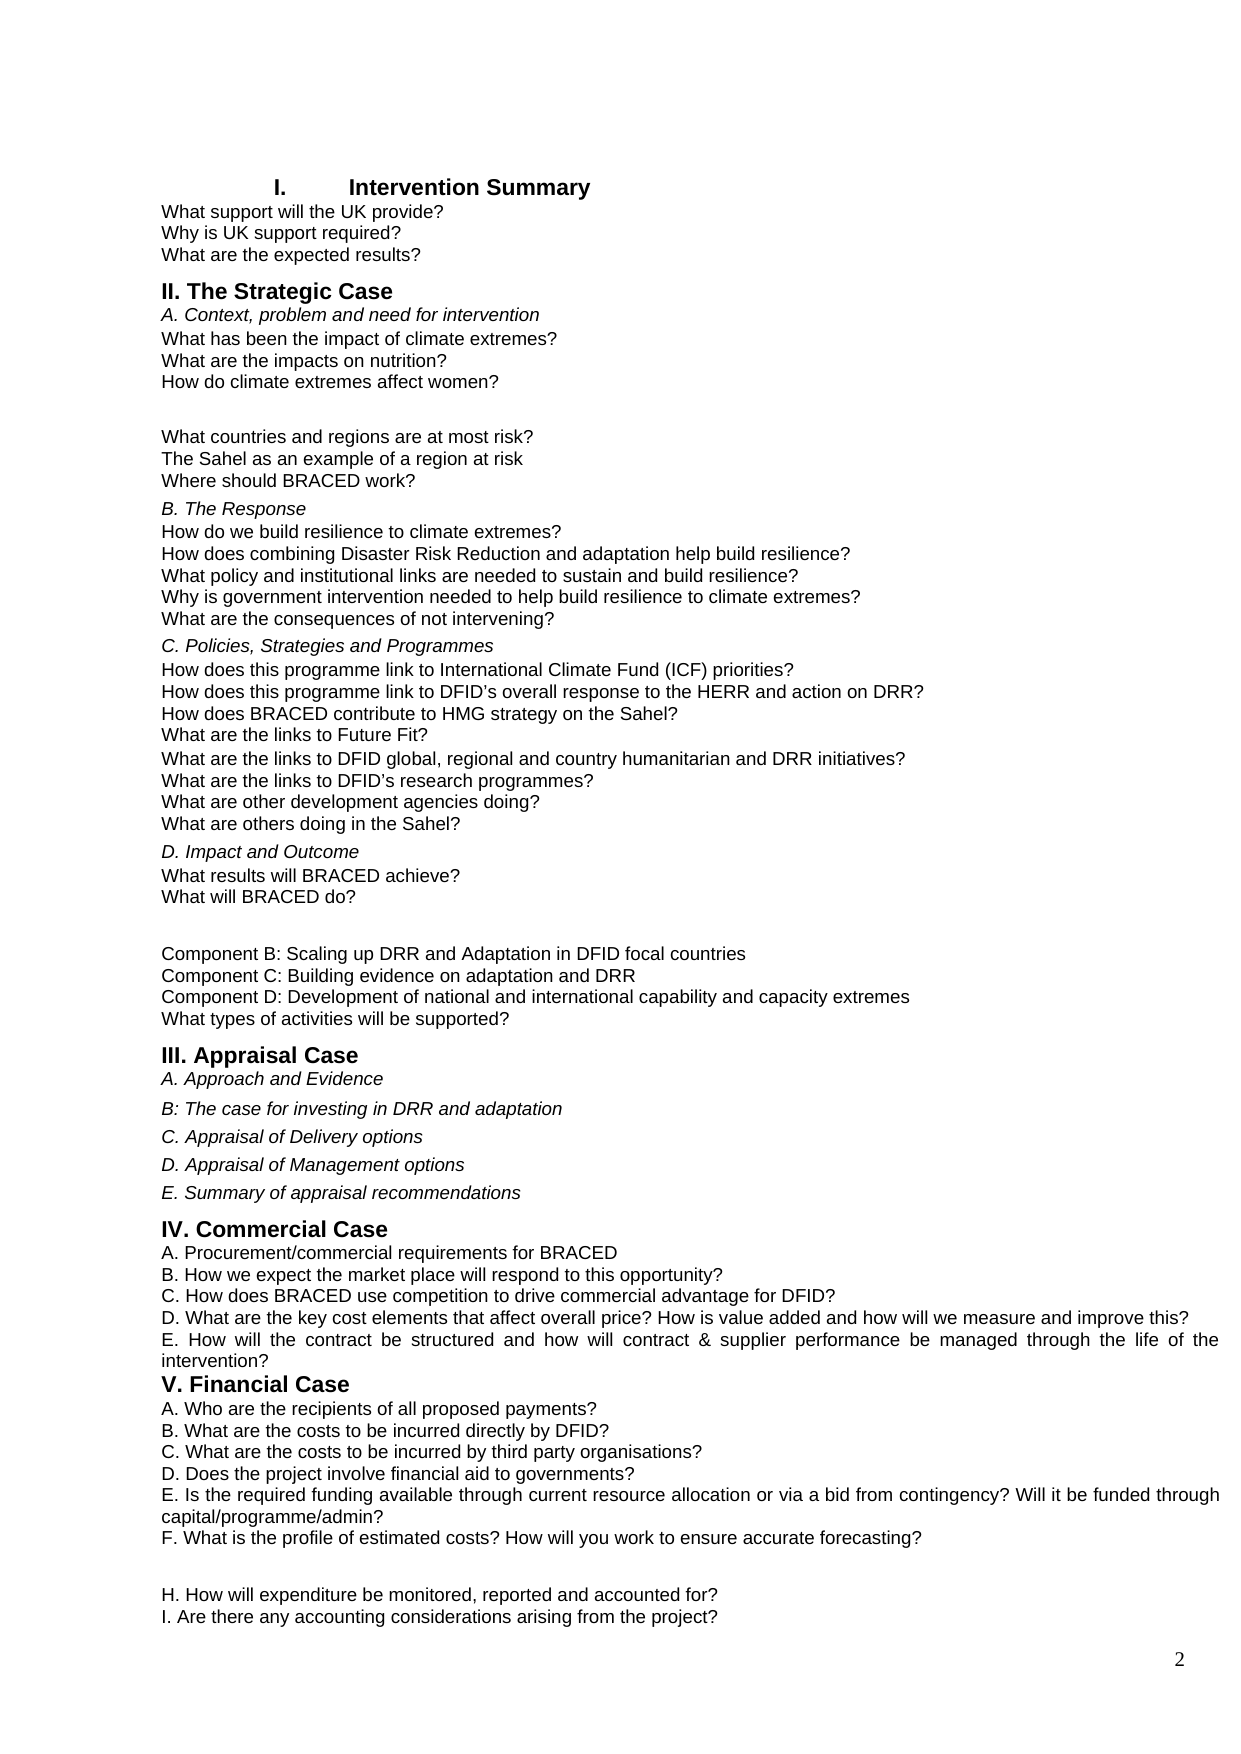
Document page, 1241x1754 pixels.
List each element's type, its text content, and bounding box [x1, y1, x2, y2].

table_cell Component C: Building evidence on adaptation and DRR [150, 965, 1232, 986]
table_cell How does this programme link to DFID’s overall response to the HERR and action on DRR? [150, 681, 1232, 702]
table_cell 21 [1232, 703, 1240, 724]
table_cell C. How does BRACED use competition to drive commercial advantage for DFID? [150, 1285, 1232, 1307]
table_cell B. What are the costs to be incurred directly by DFID? [150, 1419, 1232, 1441]
table_cell Why is UK support required? [150, 222, 1232, 243]
table_header Intervention Summary [150, 174, 1232, 200]
table_cell 30 [1232, 908, 1240, 943]
table_cell How does combining Disaster Risk Reduction and adaptation help build resilience? [150, 543, 1232, 564]
table_cell H. How will expenditure be monitored, reported and accounted for? [150, 1584, 1232, 1606]
table_cell 17 [1232, 470, 1240, 497]
table_cell A. Approach and Evidence [150, 1068, 1232, 1092]
table_cell 81 [1232, 1463, 1240, 1484]
table_cell 21 [1232, 681, 1240, 702]
table_cell D. Impact and Outcome [150, 841, 1232, 864]
table_cell 81 [1232, 1419, 1240, 1441]
table_cell 12 [1232, 350, 1240, 371]
table_cell D. Appraisal of Management options E. Summary of appraisal recommendations [150, 1148, 1232, 1203]
table_cell [150, 1549, 1232, 1584]
table_cell What types of activities will be supported? [150, 1008, 1232, 1042]
table_cell 14 [1232, 426, 1240, 448]
table_cell 15 [1232, 448, 1240, 469]
table_cell What results will BRACED achieve? [150, 865, 1232, 886]
table_cell 82 [1232, 1549, 1240, 1584]
table_cell 21 [1232, 659, 1240, 681]
table_cell 22 23 [1232, 746, 1240, 791]
table_cell Component B: Scaling up DRR and Adaptation in DFID focal countries [150, 943, 1232, 964]
table_cell What are the consequences of not intervening? [150, 608, 1232, 635]
table_cell E. How will the contract be structured and how will contract & supplier performance be managed through the life of the intervention? [150, 1328, 1232, 1371]
table_cell C. Appraisal of Delivery options [150, 1120, 1232, 1148]
table_cell 19 [1232, 586, 1240, 607]
table_cell 65 72 [1232, 1148, 1240, 1203]
table_cell D. Does the project involve financial aid to governments? [150, 1463, 1232, 1484]
table_cell 81 [1232, 1398, 1240, 1419]
table_cell 78 [1232, 1264, 1240, 1285]
table_cell Component D: Development of national and international capability and capacity extremes [150, 986, 1232, 1008]
table_cell What has been the impact of climate extremes? [150, 328, 1232, 349]
table_cell 42 [1232, 1092, 1240, 1120]
table_cell Why is government intervention needed to help build resilience to climate extremes? [150, 586, 1232, 607]
table_cell 28 [1232, 886, 1240, 908]
table_cell II. The Strategic Case [150, 278, 1232, 304]
table_cell 79 [1232, 1307, 1240, 1328]
table_cell C. Policies, Strategies and Programmes [150, 635, 1232, 659]
table_cell 18 [1232, 564, 1240, 586]
table_cell A. Who are the recipients of all proposed payments? [150, 1398, 1232, 1419]
table_cell C. What are the costs to be incurred by third party organisations? [150, 1441, 1232, 1462]
table_cell 35 [1232, 1008, 1240, 1042]
table_cell 24 [1232, 813, 1240, 841]
table_cell 21 [1232, 635, 1240, 659]
table_cell Where should BRACED work? [150, 470, 1232, 497]
table_cell A. Context, problem and need for intervention [150, 304, 1232, 328]
table_cell V. Financial Case [150, 1371, 1232, 1398]
table_cell What support will the UK provide? [150, 200, 1232, 222]
table_cell 10 [1232, 304, 1240, 328]
table_cell The Sahel as an example of a region at risk [150, 448, 1232, 469]
table_cell What are the expected results? [150, 244, 1232, 278]
table_cell D. What are the key cost elements that affect overall price? How is value added and how will we measure and improve this? [150, 1307, 1232, 1328]
table_cell 35 [1232, 986, 1240, 1008]
table_cell III. Appraisal Case [150, 1042, 1232, 1068]
table_cell 8 [1232, 244, 1240, 278]
table_cell 79 [1232, 1328, 1240, 1371]
table_cell 81 [1232, 1371, 1240, 1398]
table_cell F. What is the profile of estimated costs? How will you work to ensure accurate forecasting? [150, 1527, 1232, 1549]
table_cell 17 [1232, 521, 1240, 543]
table_cell 39 [1232, 1068, 1240, 1092]
table_cell 10 [1232, 328, 1240, 349]
table_cell What are the links to DFID global, regional and country humanitarian and DRR initiatives? What are the links to DFID’s research programmes? [150, 746, 1232, 791]
table_cell 78 [1232, 1285, 1240, 1307]
table_cell 81 [1232, 1527, 1240, 1549]
table_cell 50 [1232, 1120, 1240, 1148]
table_cell What are other development agencies doing? [150, 791, 1232, 813]
table_cell E. Is the required funding available through current resource allocation or via a bid from contingency? Will it be funded through capital/programme/admin? [150, 1484, 1232, 1527]
table_cell What are the links to Future Fit? [150, 724, 1232, 746]
table_cell 17 [1232, 497, 1240, 521]
table_cell 13 [1232, 371, 1240, 393]
table_cell [150, 393, 1232, 426]
table_cell What will BRACED do? [150, 886, 1232, 908]
table_cell 26 [1232, 841, 1240, 864]
table_cell B: The case for investing in DRR and adaptation [150, 1092, 1232, 1120]
table_cell B. The Response [150, 497, 1232, 521]
table_cell 30 [1232, 943, 1240, 964]
table_cell What countries and regions are at most risk? [150, 426, 1232, 448]
table_cell How does this programme link to International Climate Fund (ICF) priorities? [150, 659, 1232, 681]
table_cell 13 [1232, 393, 1240, 426]
table_cell 22 [1232, 724, 1240, 746]
table_cell How do climate related disasters affect women? [150, 371, 1232, 393]
table_cell What are others doing in the Sahel? [150, 813, 1232, 841]
table_header 4 [1232, 174, 1240, 200]
table_cell 33 [1232, 965, 1240, 986]
table_cell What policy and institutional links are needed to sustain and build resilience? [150, 564, 1232, 586]
table_cell 18 [1232, 543, 1240, 564]
table_cell 5 [1232, 222, 1240, 243]
table_cell 81 [1232, 1484, 1240, 1527]
table_cell 81 [1232, 1441, 1240, 1462]
table_cell I. Are there any accounting considerations arising from the project? [150, 1606, 1232, 1627]
table_cell 39 [1232, 1042, 1240, 1068]
table_cell 10 [1232, 278, 1240, 304]
table_cell [150, 908, 1232, 943]
table_cell 76 [1232, 1203, 1240, 1242]
table_cell 4 [1232, 200, 1240, 222]
table_cell 83 [1232, 1584, 1240, 1606]
table_cell 84 [1232, 1606, 1240, 1627]
table_cell How does BRACED contribute to HMG strategy on the Sahel? [150, 703, 1232, 724]
table_cell What are the impacts on nutrition? [150, 350, 1232, 371]
table_cell How do we build resilience to climate extremes? [150, 521, 1232, 543]
table_cell IV. Commercial Case [150, 1203, 1232, 1242]
table_cell A. Procurement/commercial requirements for BRACED [150, 1242, 1232, 1264]
table_cell B. How we expect the market place will respond to this opportunity? [150, 1264, 1232, 1285]
table_cell 76 [1232, 1242, 1240, 1264]
table_cell 26 [1232, 865, 1240, 886]
table_cell 20 [1232, 608, 1240, 635]
table_cell 23 [1232, 791, 1240, 813]
